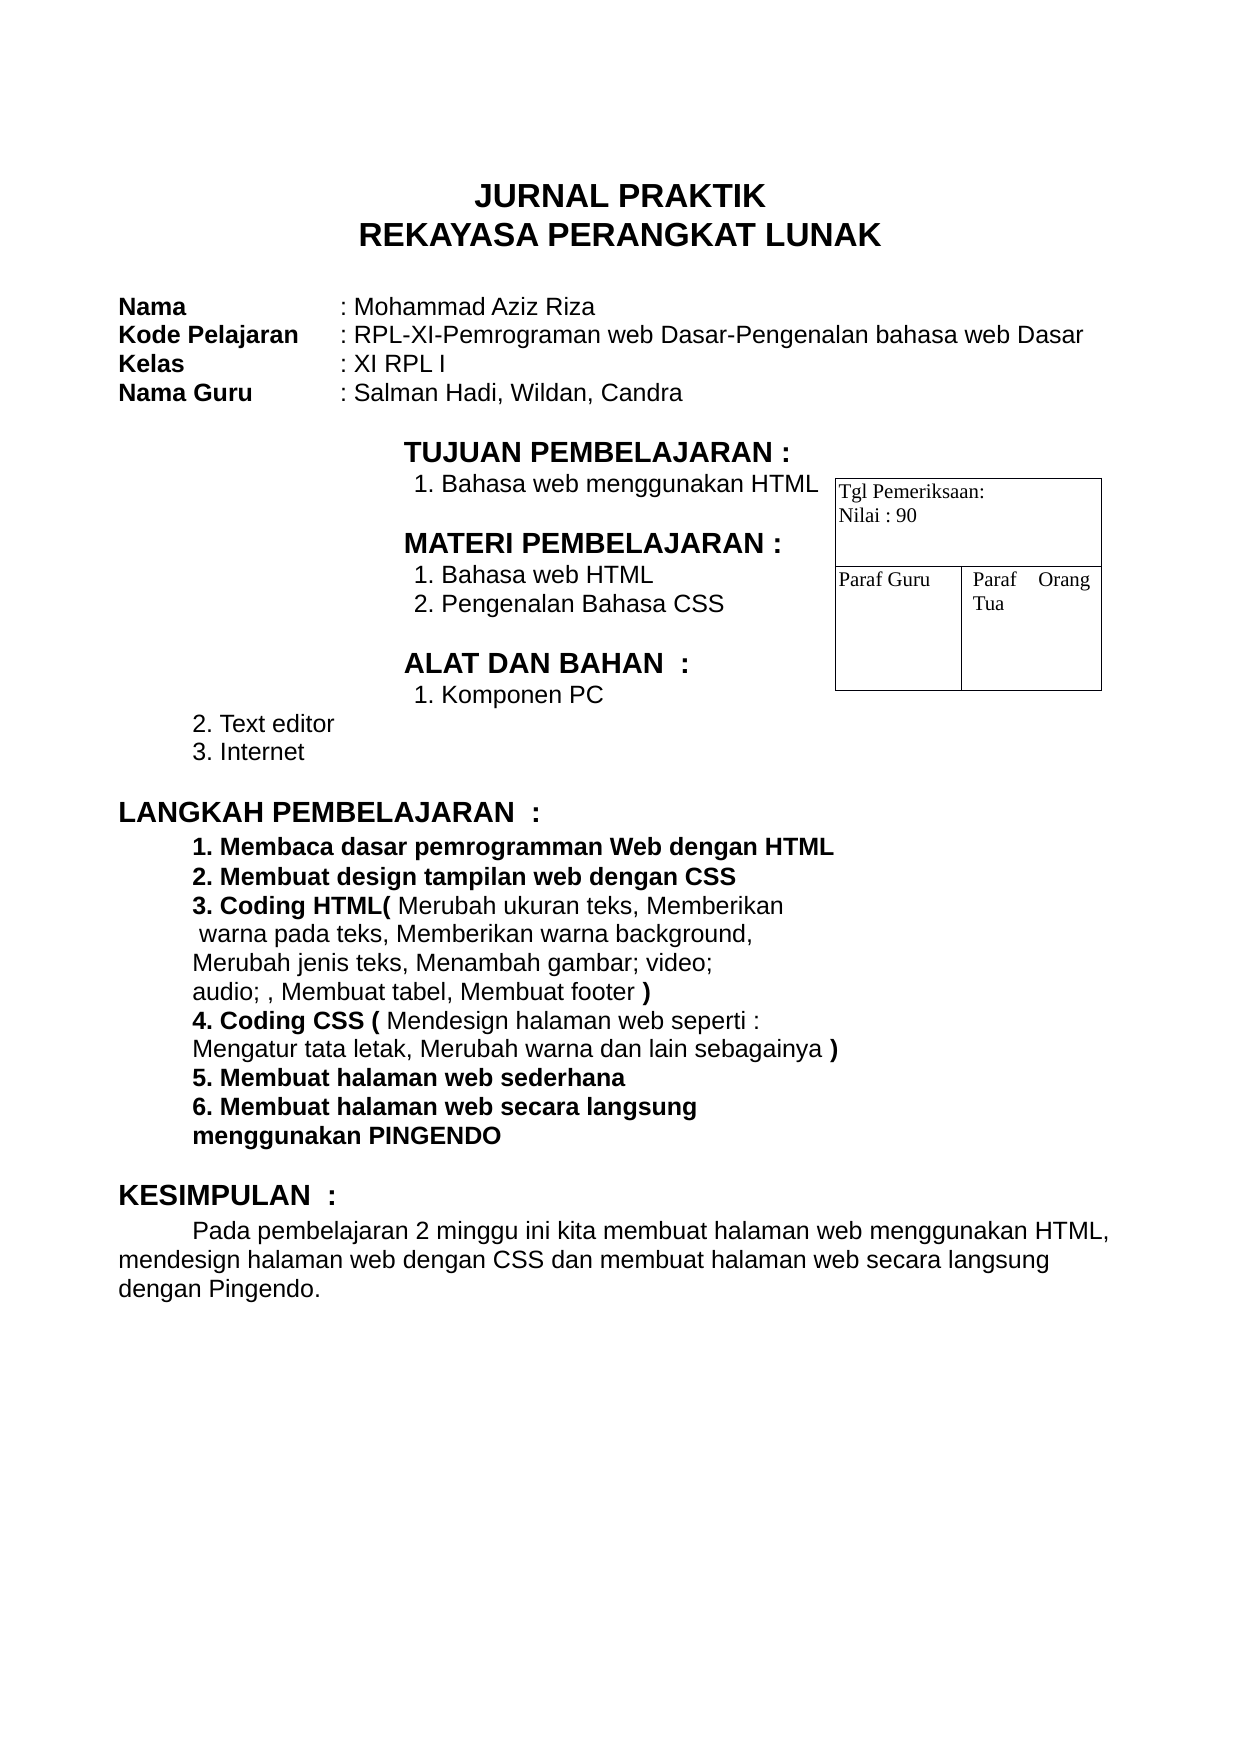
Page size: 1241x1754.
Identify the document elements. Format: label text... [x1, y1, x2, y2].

text Mengatur tata letak, Merubah warna dan lain sebagainya ) [118, 1034, 1122, 1063]
text 3. Internet [118, 737, 1122, 766]
text TUJUAN PEMBELAJARAN : [118, 435, 1122, 469]
table_header Tgl Pemeriksaan: Nilai : 90 [836, 479, 1101, 566]
text JURNAL PRAKTIK [118, 176, 1122, 215]
text [1102, 560, 1122, 589]
text mendesign halaman web dengan CSS dan membuat halaman web secara langsung dengan Pingendo. [118, 1245, 1122, 1303]
text menggunakan PINGENDO [118, 1121, 1122, 1149]
text Nama : Mohammad Aziz Riza [118, 292, 1122, 320]
text 4. Coding CSS ( Mendesign halaman web seperti : [118, 1006, 1122, 1034]
text KESIMPULAN : [118, 1178, 1122, 1212]
text LANGKAH PEMBELAJARAN : [118, 795, 1122, 828]
text Merubah jenis teks, Menambah gambar; video; [118, 948, 1122, 977]
table_cell Paraf Guru [836, 567, 961, 690]
text REKAYASA PERANGKAT LUNAK [118, 215, 1122, 253]
text 2. Text editor [118, 708, 1122, 737]
text 1. Bahasa web menggunakan HTML [118, 469, 1122, 498]
text Nama Guru : Salman Hadi, Wildan, Candra [118, 378, 1122, 407]
text Pada pembelajaran 2 minggu ini kita membuat halaman web menggunakan HTML, [118, 1212, 1122, 1245]
text 1. Bahasa web HTML [118, 560, 835, 589]
text 2. Pengenalan Bahasa CSS [118, 589, 835, 617]
text [1102, 646, 1122, 680]
text Kelas : XI RPL I [118, 349, 1122, 378]
text 5. Membuat halaman web sederhana [118, 1063, 1122, 1092]
text 6. Membuat halaman web secara langsung [118, 1092, 1122, 1121]
text 3. Coding HTML( Merubah ukuran teks, Memberikan [118, 891, 1122, 919]
text 1. Membaca dasar pemrogramman Web dengan HTML [118, 828, 1122, 862]
text warna pada teks, Memberikan warna background, [118, 919, 1122, 948]
text Kode Pelajaran : RPL-XI-Pemrograman web Dasar-Pengenalan bahasa web Dasar [118, 320, 1122, 349]
table_cell Paraf Orang Tua [962, 567, 1101, 690]
text 1. Komponen PC [118, 680, 1122, 708]
text [1102, 526, 1122, 560]
text ALAT DAN BAHAN : [118, 646, 835, 680]
text [1102, 589, 1122, 617]
text audio; , Membuat tabel, Membuat footer ) [118, 977, 1122, 1006]
text 2. Membuat design tampilan web dengan CSS [118, 862, 1122, 891]
text MATERI PEMBELAJARAN : [118, 526, 835, 560]
